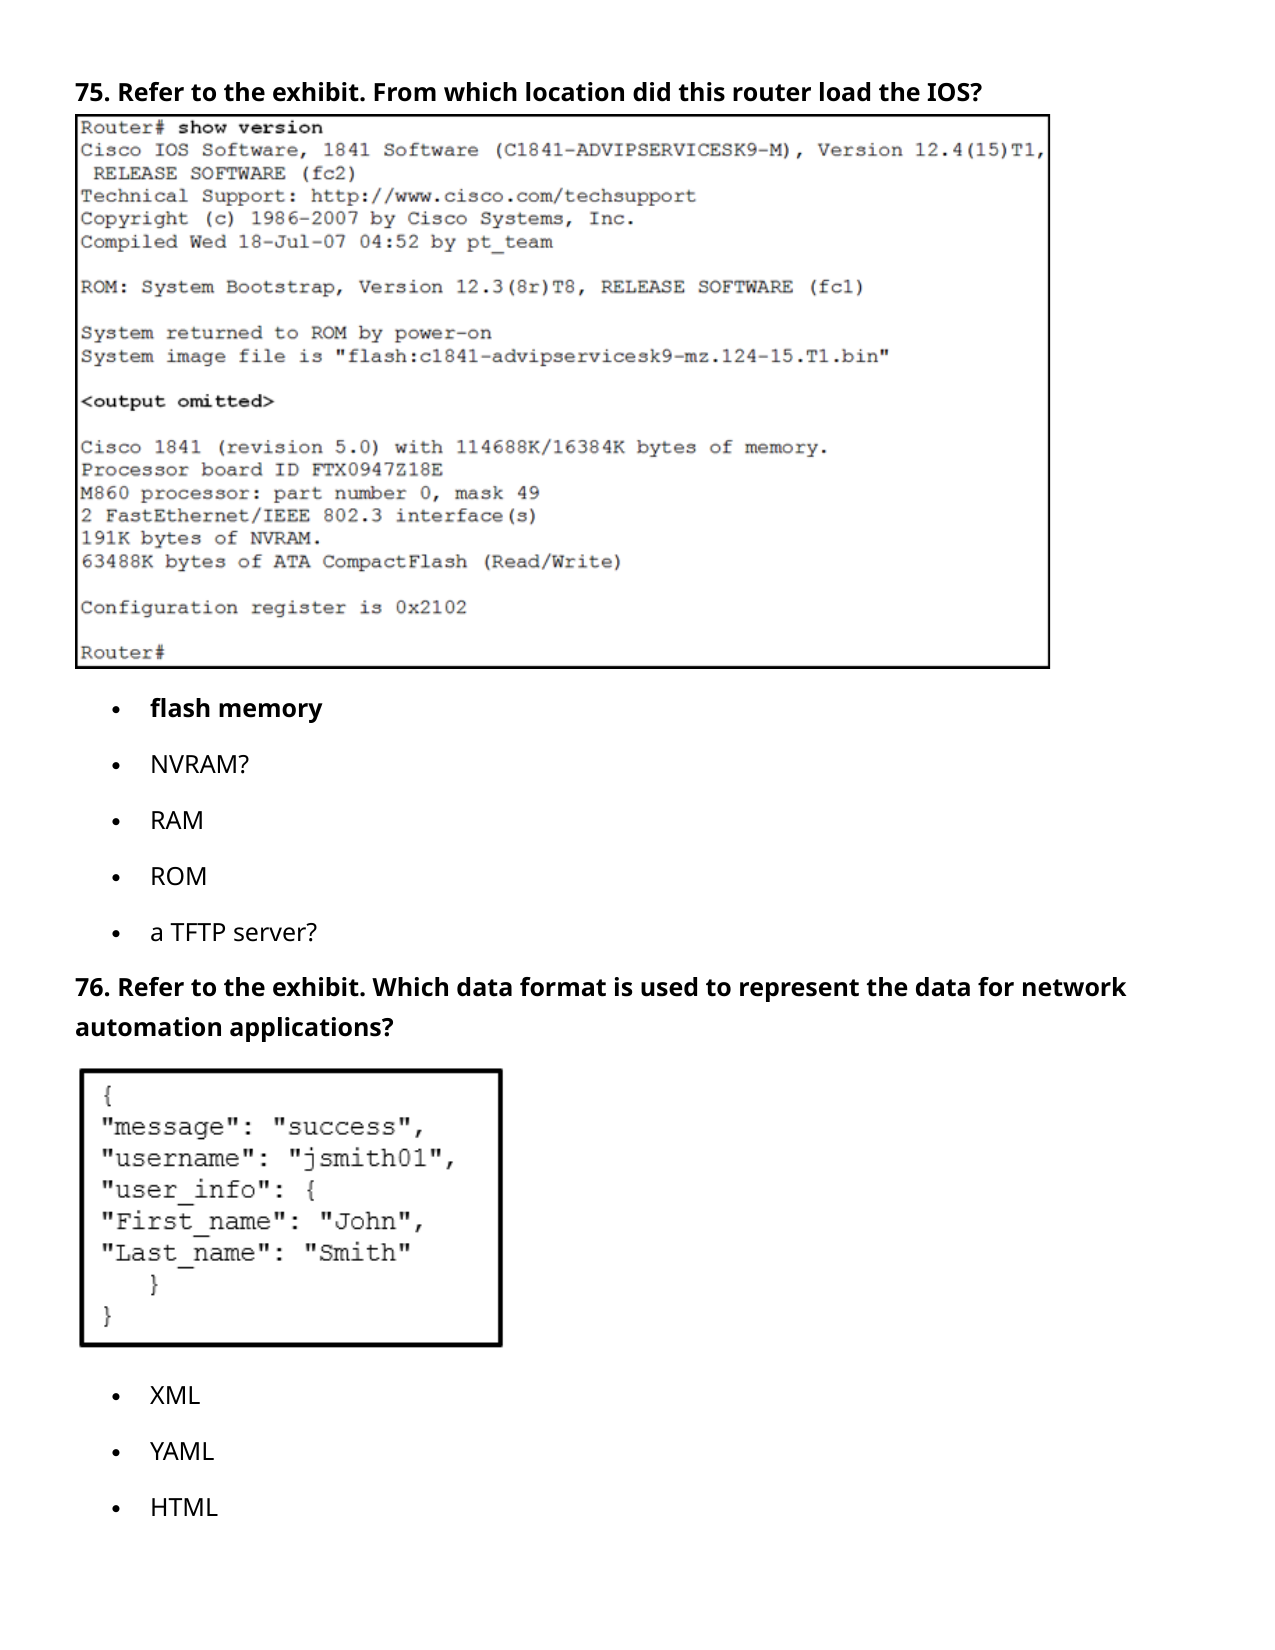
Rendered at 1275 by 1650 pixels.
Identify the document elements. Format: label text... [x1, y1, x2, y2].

list HTML [112, 1490, 1200, 1524]
text 76. Refer to the exhibit. Which data format is used to represent the data for network automation applications? [75, 970, 1200, 1043]
list RAM [112, 802, 1200, 837]
list ROM [112, 858, 1200, 892]
list flash memory [112, 691, 1200, 725]
list NVRAM? [112, 747, 1200, 781]
text 75. Refer to the exhibit. From which location did this router load the IOS? [75, 75, 1200, 669]
list a TFTP server? [112, 914, 1200, 948]
list XML [112, 1378, 1200, 1412]
list YAML [112, 1434, 1200, 1468]
